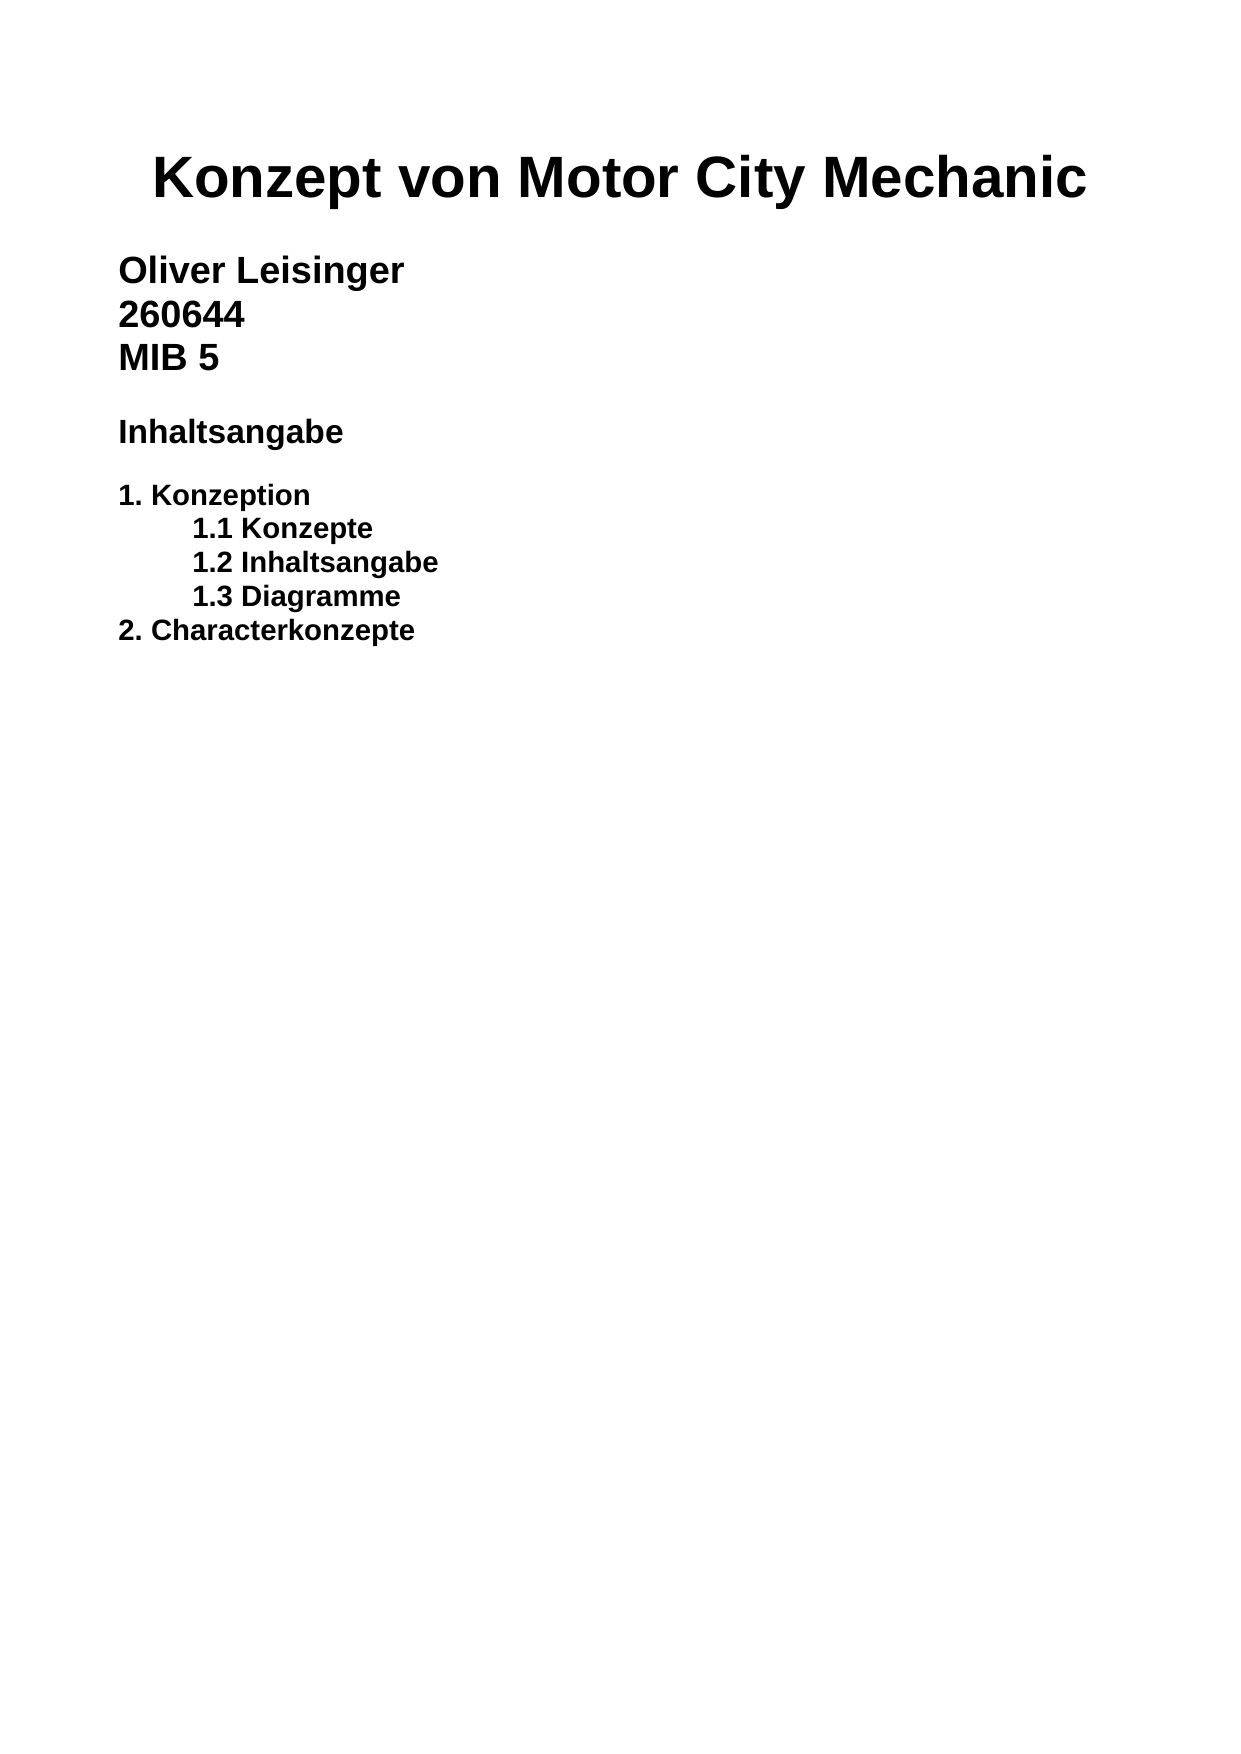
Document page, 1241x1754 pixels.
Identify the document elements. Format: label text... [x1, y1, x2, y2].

subtitle Oliver Leisinger 260644 MIB 5 [118, 248, 1122, 379]
subtitle 1. Konzeption 1.1 Konzepte 1.2 Inhaltsangabe 1.3 Diagramme 2. Characterkonzepte [118, 478, 1122, 646]
title Konzept von Motor City Mechanic [118, 143, 1122, 210]
subtitle Inhaltsangabe [118, 412, 1122, 451]
